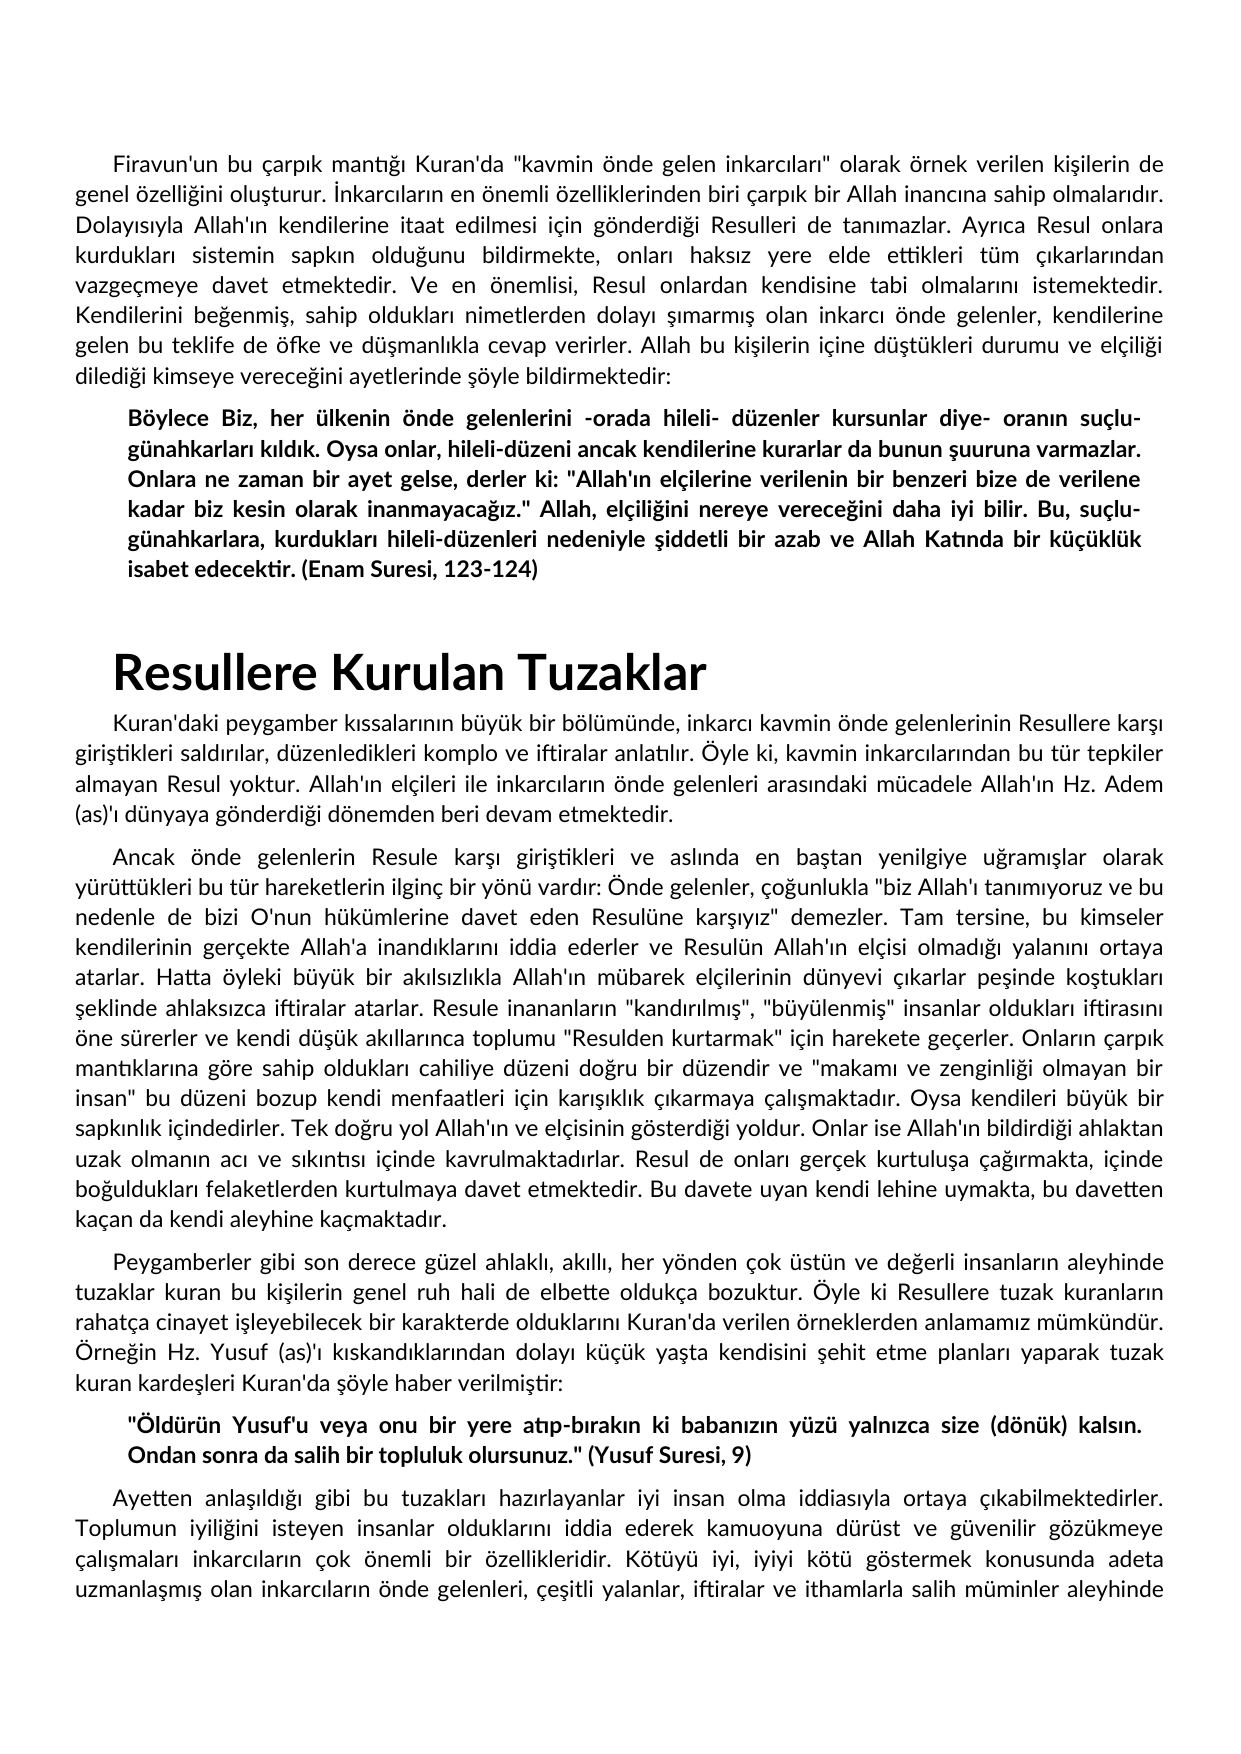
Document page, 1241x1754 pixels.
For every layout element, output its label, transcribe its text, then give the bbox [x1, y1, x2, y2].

text Ancak önde gelenlerin Resule karşı giriştikleri ve aslında en baştan yenilgiye uğramışlar olarak yürüttükleri bu tür hareketlerin ilginç bir yönü vardır: Önde gelenler, çoğunlukla "biz Allah'ı tanımıyoruz ve bu nedenle de bizi O'nun hükümlerine davet eden Resulüne karşıyız" demezler. Tam tersine, bu kimseler kendilerinin gerçekte Allah'a inandıklarını iddia ederler ve Resulün Allah'ın elçisi olmadığı yalanını ortaya atarlar. Hatta öyleki büyük bir akılsızlıkla Allah'ın mübarek elçilerinin dünyevi çıkarlar peşinde koştukları şeklinde ahlaksızca iftiralar atarlar. Resule inananların "kandırılmış", "büyülenmiş" insanlar oldukları iftirasını öne sürerler ve kendi düşük akıllarınca toplumu "Resulden kurtarmak" için harekete geçerler. Onların çarpık mantıklarına göre sahip oldukları cahiliye düzeni doğru bir düzendir ve "makamı ve zenginliği olmayan bir insan" bu düzeni bozup kendi menfaatleri için karışıklık çıkarmaya çalışmaktadır. Oysa kendileri büyük bir sapkınlık içindedirler. Tek doğru yol Allah'ın ve elçisinin gösterdiği yoldur. Onlar ise Allah'ın bildirdiği ahlaktan uzak olmanın acı ve sıkıntısı içinde kavrulmaktadırlar. Resul de onları gerçek kurtuluşa çağırmakta, içinde boğuldukları felaketlerden kurtulmaya davet etmektedir. Bu davete uyan kendi lehine uymakta, bu davetten kaçan da kendi aleyhine kaçmaktadır. [75, 842, 1165, 1232]
text "Öldürün Yusuf'u veya onu bir yere atıp-bırakın ki babanızın yüzü yalnızca size (dönük) kalsın. Ondan sonra da salih bir topluluk olursunuz." (Yusuf Suresi, 9) [127, 1411, 1143, 1469]
text Peygamberler gibi son derece güzel ahlaklı, akıllı, her yönden çok üstün ve değerli insanların aleyhinde tuzaklar kuran bu kişilerin genel ruh hali de elbette oldukça bozuktur. Öyle ki Resullere tuzak kuranların rahatça cinayet işleyebilecek bir karakterde olduklarını Kuran'da verilen örneklerden anlamamız mümkündür. Örneğin Hz. Yusuf (as)'ı kıskandıklarından dolayı küçük yaşta kendisini şehit etme planları yaparak tuzak kuran kardeşleri Kuran'da şöyle haber verilmiştir: [75, 1247, 1165, 1396]
text Firavun'un bu çarpık mantığı Kuran'da "kavmin önde gelen inkarcıları" olarak örnek verilen kişilerin de genel özelliğini oluşturur. İnkarcıların en önemli özelliklerinden biri çarpık bir Allah inancına sahip olmalarıdır. Dolayısıyla Allah'ın kendilerine itaat edilmesi için gönderdiği Resulleri de tanımazlar. Ayrıca Resul onlara kurdukları sistemin sapkın olduğunu bildirmekte, onları haksız yere elde ettikleri tüm çıkarlarından vazgeçmeye davet etmektedir. Ve en önemlisi, Resul onlardan kendisine tabi olmalarını istemektedir. Kendilerini beğenmiş, sahip oldukları nimetlerden dolayı şımarmış olan inkarcı önde gelenler, kendilerine gelen bu teklife de öfke ve düşmanlıkla cevap verirler. Allah bu kişilerin içine düştükleri durumu ve elçiliği dilediği kimseye vereceğini ayetlerinde şöyle bildirmektedir: [75, 150, 1165, 389]
text Böylece Biz, her ülkenin önde gelenlerini -orada hileli- düzenler kursunlar diye- oranın suçlu-günahkarları kıldık. Oysa onlar, hileli-düzeni ancak kendilerine kurarlar da bunun şuuruna varmazlar. Onlara ne zaman bir ayet gelse, derler ki: "Allah'ın elçilerine verilenin bir benzeri bize de verilene kadar biz kesin olarak inanmayacağız." Allah, elçiliğini nereye vereceğini daha iyi bilir. Bu, suçlu-günahkarlara, kurdukları hileli-düzenleri nedeniyle şiddetli bir azab ve Allah Katında bir küçüklük isabet edecektir. (Enam Suresi, 123-124) [127, 404, 1143, 583]
subtitle Resullere Kurulan Tuzaklar [112, 641, 1165, 701]
text Kuran'daki peygamber kıssalarının büyük bir bölümünde, inkarcı kavmin önde gelenlerinin Resullere karşı giriştikleri saldırılar, düzenledikleri komplo ve iftiralar anlatılır. Öyle ki, kavmin inkarcılarından bu tür tepkiler almayan Resul yoktur. Allah'ın elçileri ile inkarcıların önde gelenleri arasındaki mücadele Allah'ın Hz. Adem (as)'ı dünyaya gönderdiği dönemden beri devam etmektedir. [75, 709, 1165, 827]
text Ayetten anlaşıldığı gibi bu tuzakları hazırlayanlar iyi insan olma iddiasıyla ortaya çıkabilmektedirler. Toplumun iyiliğini isteyen insanlar olduklarını iddia ederek kamuoyuna dürüst ve güvenilir gözükmeye çalışmaları inkarcıların çok önemli bir özellikleridir. Kötüyü iyi, iyiyi kötü göstermek konusunda adeta uzmanlaşmış olan inkarcıların önde gelenleri, çeşitli yalanlar, iftiralar ve ithamlarla salih müminler aleyhinde [75, 1484, 1165, 1602]
